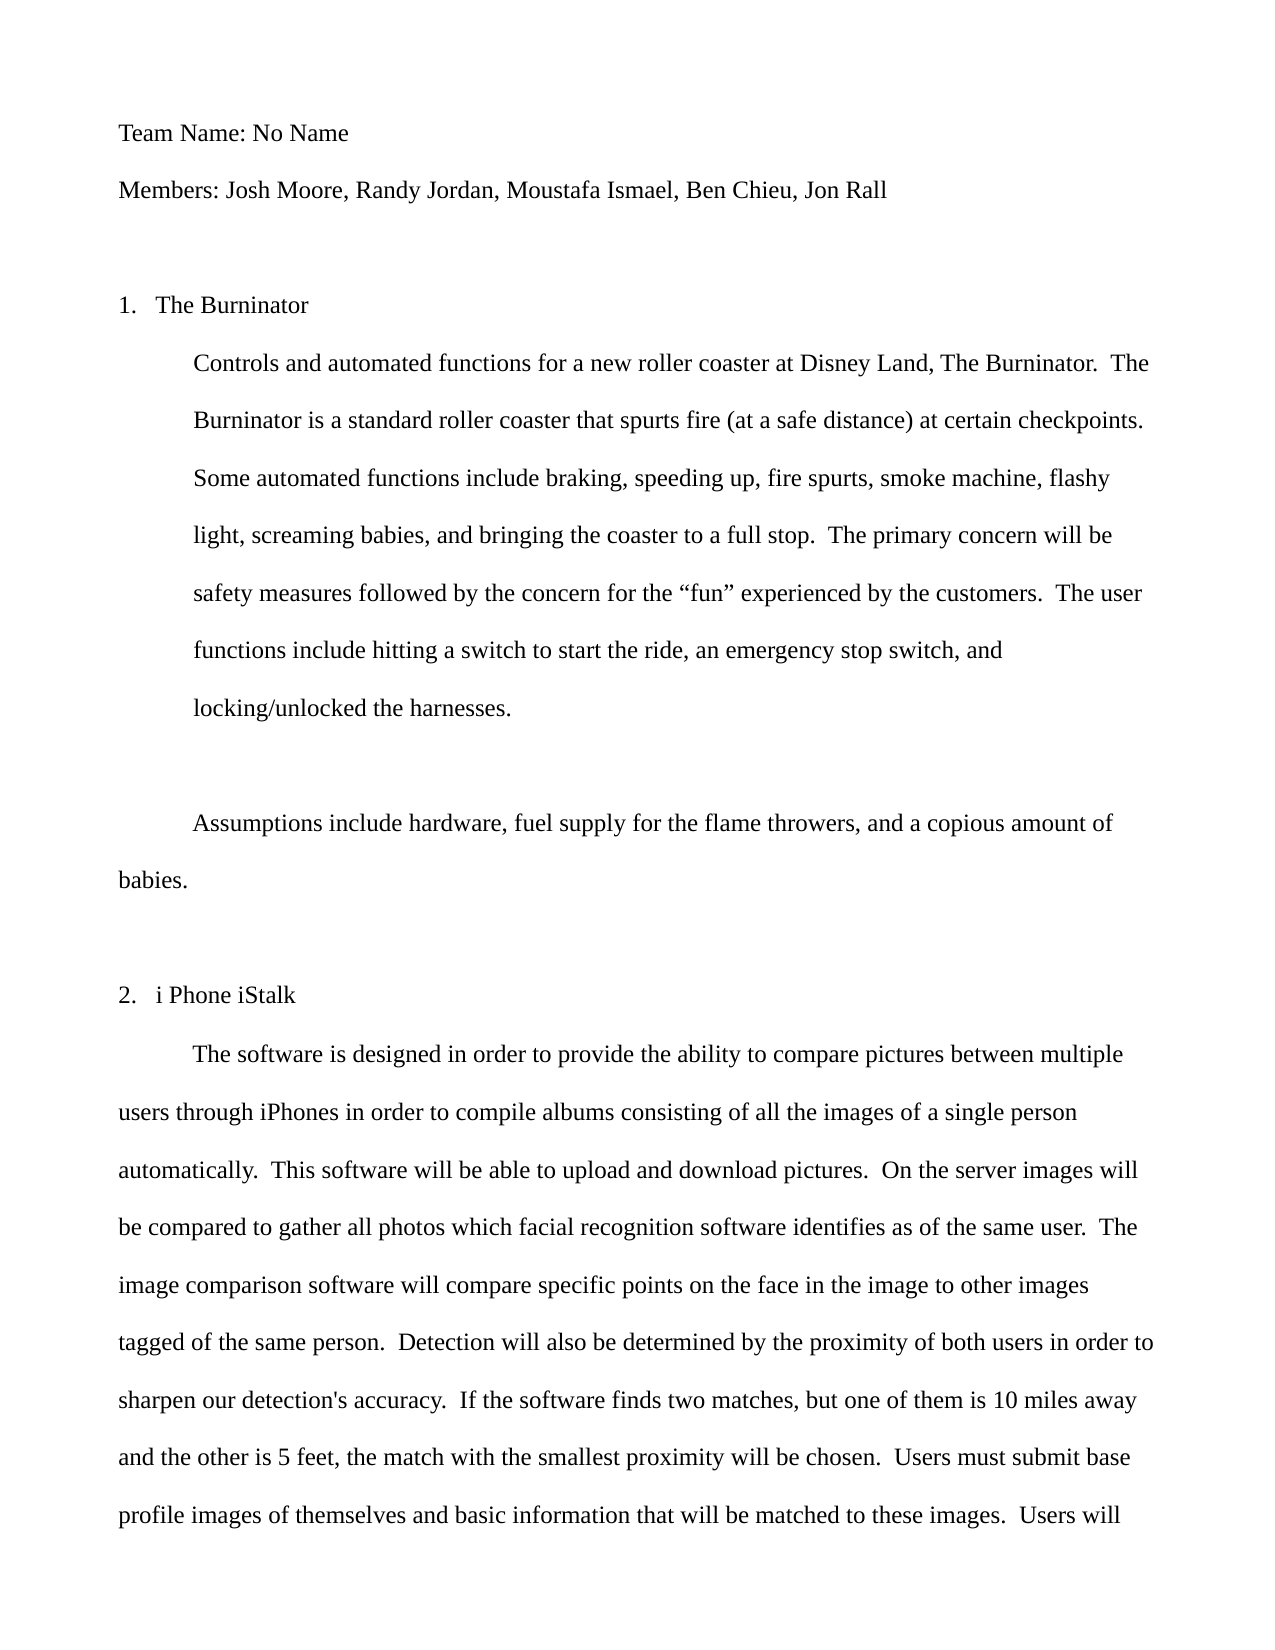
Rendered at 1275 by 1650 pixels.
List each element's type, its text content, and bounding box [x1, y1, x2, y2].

text 2. i Phone iStalk [118, 981, 1157, 1009]
text Assumptions include hardware, fuel supply for the flame throwers, and a copious amount of babies. [118, 808, 1157, 894]
text 1. The Burninator [118, 291, 1157, 319]
text The software is designed in order to provide the ability to compare pictures between multiple users through iPhones in order to compile albums consisting of all the images of a single person automatically. This software will be able to upload and download pictures. On the server images will be compared to gather all photos which facial recognition software identifies as of the same user. The image comparison software will compare specific points on the face in the image to other images tagged of the same person. Detection will also be determined by the proximity of both users in order to sharpen our detection's accuracy. If the software finds two matches, but one of them is 10 miles away and the other is 5 feet, the match with the smallest proximity will be chosen. Users must submit base profile images of themselves and basic information that will be matched to these images. Users will [118, 1038, 1157, 1529]
text Members: Josh Moore, Randy Jordan, Moustafa Ismael, Ben Chieu, Jon Rall [118, 176, 1157, 204]
list Controls and automated functions for a new roller coaster at Disney Land, The Burninator. The Burninator is a standard roller coaster that spurts fire (at a safe distance) at certain checkpoints. Some automated functions include braking, speeding up, fire spurts, smoke machine, flashy light, screaming babies, and bringing the coaster to a full stop. The primary concern will be safety measures followed by the concern for the “fun” experienced by the customers. The user functions include hitting a switch to start the ride, an emergency stop switch, and locking/unlocked the harnesses. [156, 348, 1157, 722]
text Team Name: No Name [118, 118, 1157, 147]
